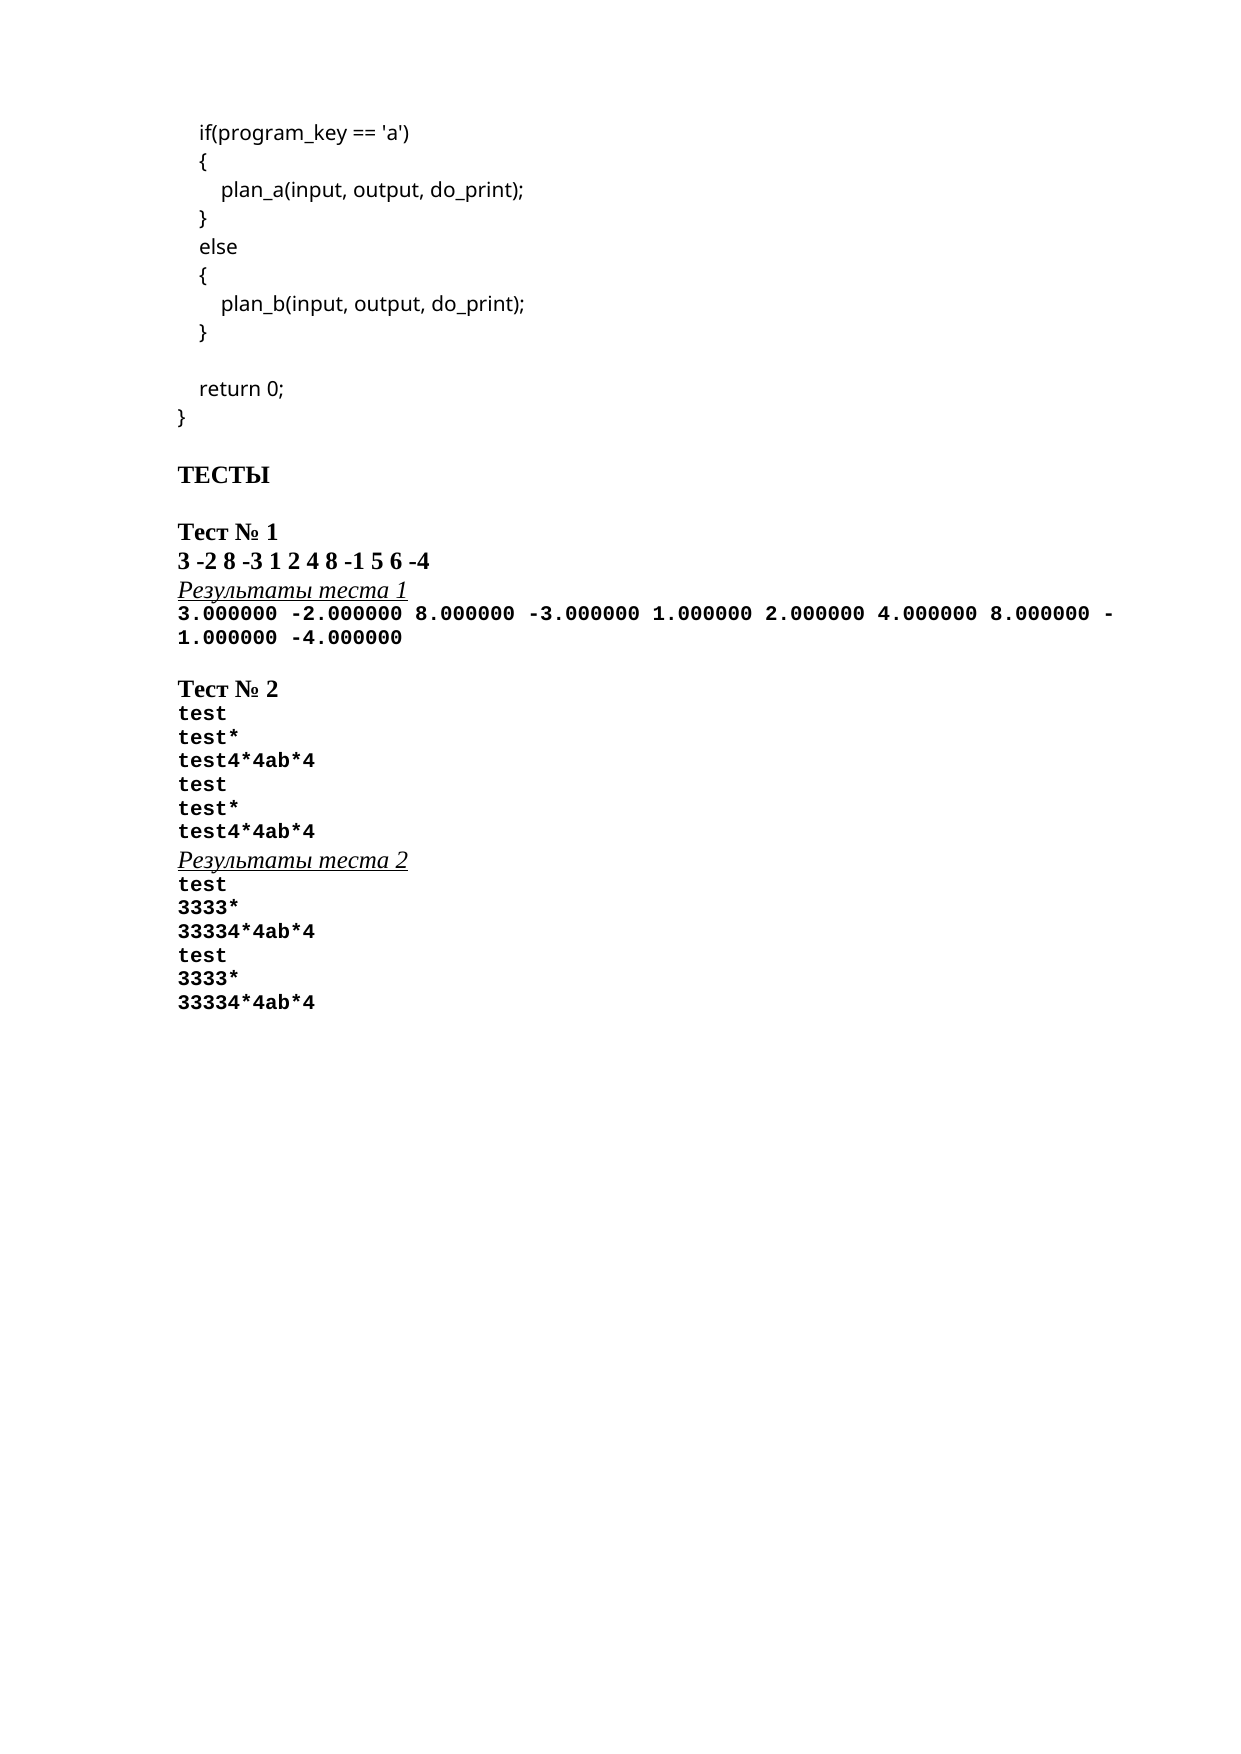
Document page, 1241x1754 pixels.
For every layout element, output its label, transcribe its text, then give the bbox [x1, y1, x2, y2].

text 3333* [177, 897, 1152, 921]
text Тест № 1 [177, 517, 1152, 546]
text Тест № 2 [177, 674, 1152, 703]
text ТЕСТЫ [177, 460, 1152, 488]
text plan_a(input, output, do_print); [177, 175, 1152, 203]
text { [177, 147, 1152, 175]
text } [177, 317, 1152, 346]
text Результаты теста 1 [177, 575, 1152, 603]
text else [177, 232, 1152, 260]
text 3.000000 -2.000000 8.000000 -3.000000 1.000000 2.000000 4.000000 8.000000 -1.000000 -4.000000 [177, 603, 1152, 651]
text Результаты теста 2 [177, 845, 1152, 874]
text test4*4ab*4 [177, 750, 1152, 774]
text plan_b(input, output, do_print); [177, 289, 1152, 317]
text test4*4ab*4 [177, 821, 1152, 845]
text 3333* [177, 968, 1152, 992]
text test* [177, 727, 1152, 750]
text test [177, 703, 1152, 727]
text 33334*4ab*4 [177, 992, 1152, 1016]
text test* [177, 798, 1152, 821]
text { [177, 260, 1152, 289]
text 33334*4ab*4 [177, 921, 1152, 945]
text if(program_key == 'a') [177, 118, 1152, 147]
text } [177, 402, 1152, 431]
text } [177, 203, 1152, 232]
text test [177, 945, 1152, 968]
text test [177, 874, 1152, 897]
text test [177, 774, 1152, 798]
text 3 -2 8 -3 1 2 4 8 -1 5 6 -4 [177, 546, 1152, 575]
text return 0; [177, 374, 1152, 402]
